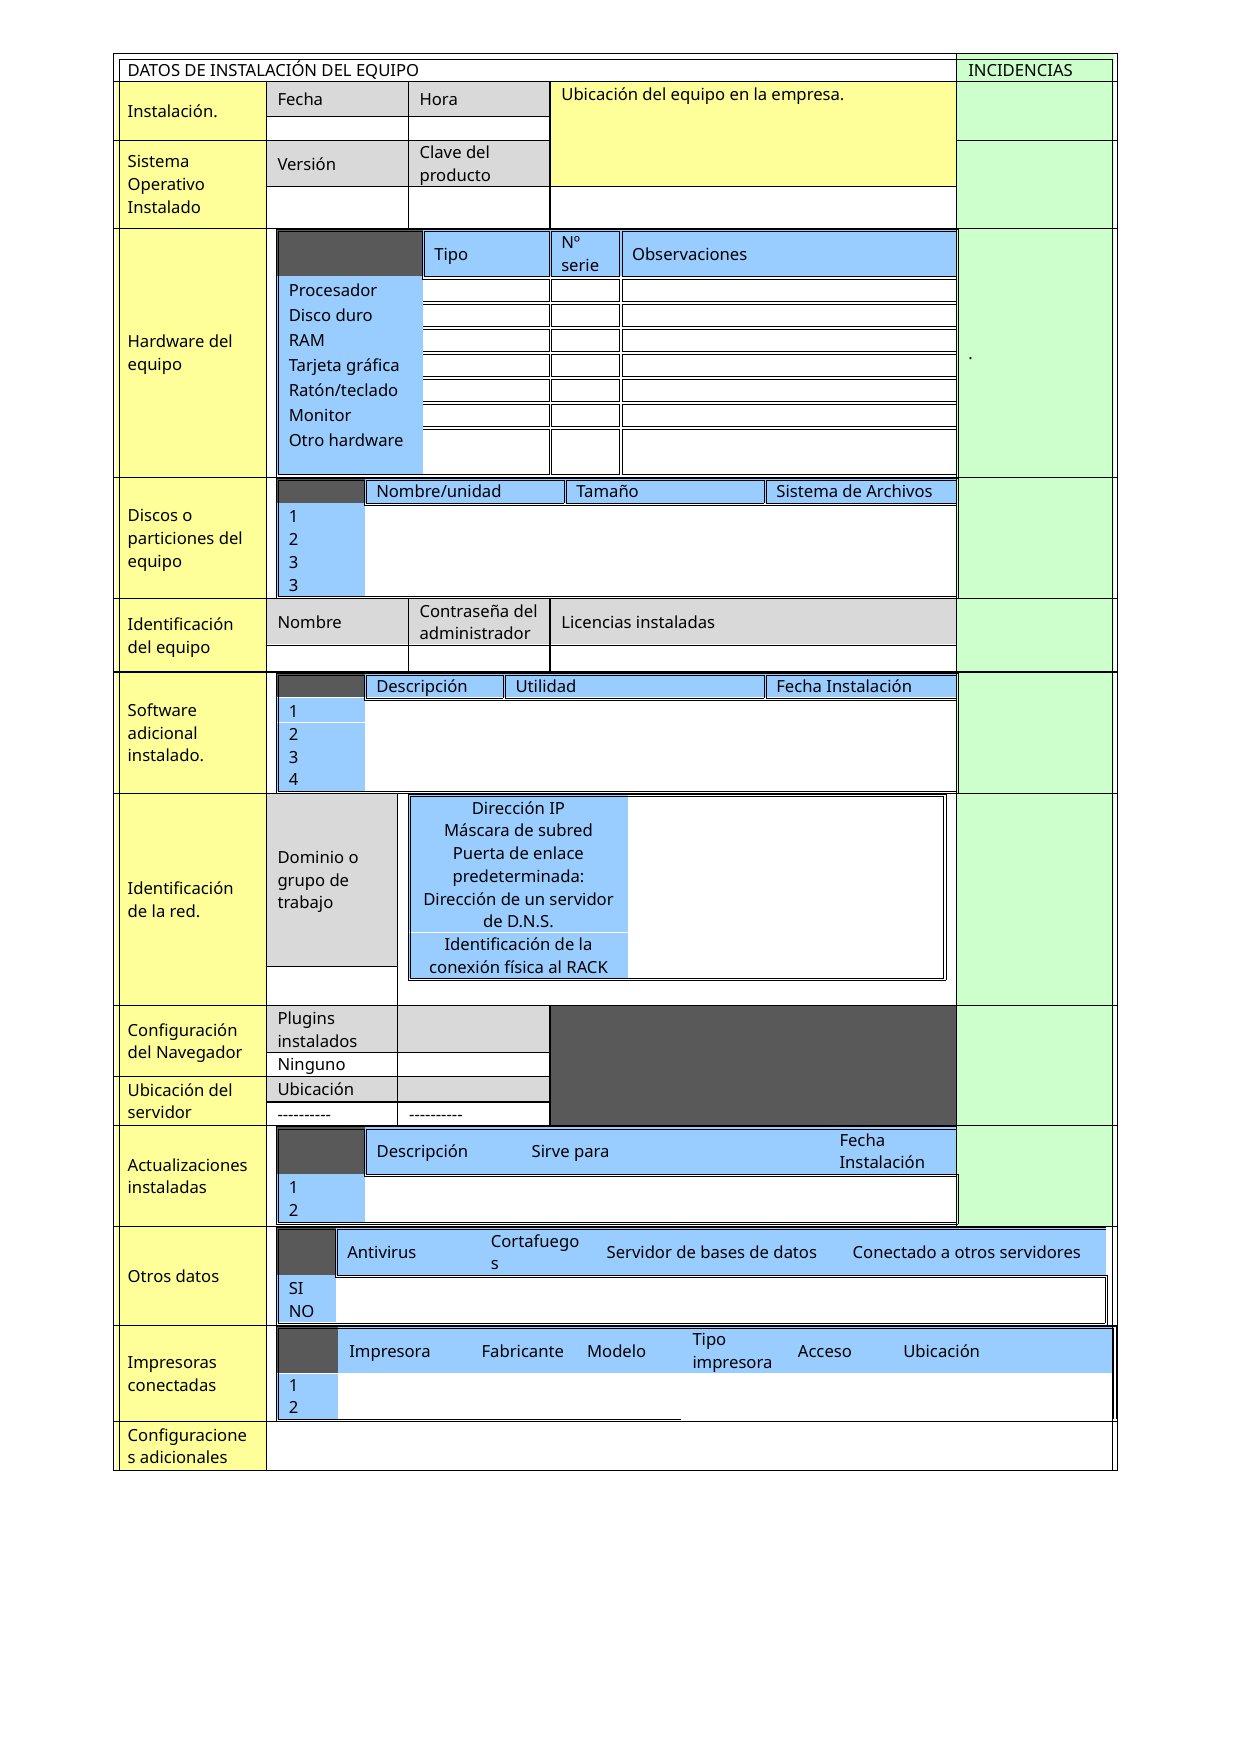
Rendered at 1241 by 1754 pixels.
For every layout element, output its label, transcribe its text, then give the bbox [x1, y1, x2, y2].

table_cell [409, 117, 549, 140]
table_cell [423, 280, 549, 301]
table_header [279, 1130, 364, 1174]
table_cell [336, 1300, 479, 1322]
table_cell 1 [279, 698, 365, 722]
table_cell [552, 305, 619, 326]
table_header [279, 1230, 335, 1275]
table_cell 3 [279, 550, 365, 573]
table_cell Dominio o grupo de trabajo [267, 794, 397, 966]
table_cell Clave del producto [409, 141, 549, 186]
table_cell Ubicación [267, 1077, 397, 1101]
table_cell Ninguno [267, 1053, 397, 1076]
table_header Antivirus [338, 1230, 479, 1275]
table_cell [765, 506, 956, 528]
table_header [628, 797, 943, 819]
table_cell [423, 305, 549, 326]
table_cell [267, 1126, 956, 1226]
table_cell Configuración del Navegador [120, 1006, 266, 1076]
table_cell [479, 1278, 595, 1300]
table_cell [470, 1396, 576, 1419]
table_cell Tarjeta gráfica [279, 351, 423, 376]
table_cell [576, 1374, 681, 1396]
table_cell [365, 745, 504, 768]
table_cell [959, 673, 1112, 793]
table_cell Licencias instaladas [551, 599, 956, 644]
table_cell [565, 550, 765, 573]
table_cell Contraseña del administrador [409, 599, 549, 644]
table_cell [623, 355, 956, 376]
table_cell Hora [409, 82, 549, 116]
table_cell Instalación. [120, 82, 266, 140]
table_cell [398, 1006, 549, 1052]
table_cell [267, 1326, 276, 1421]
table_cell [765, 723, 956, 745]
table_header Descripción [367, 1130, 520, 1174]
table_cell [504, 723, 765, 745]
table_cell [520, 1199, 828, 1222]
table_cell [841, 1278, 1105, 1300]
table_cell [520, 1177, 828, 1199]
table_cell [267, 478, 276, 598]
table_cell [267, 1422, 1112, 1470]
table_header Cortafuegos [479, 1230, 595, 1275]
table_cell Hardware del equipo [120, 229, 266, 477]
table_cell [504, 701, 765, 722]
table_cell [828, 1199, 956, 1222]
table_cell [765, 701, 956, 722]
table_cell [552, 430, 619, 474]
table_cell [841, 1300, 1105, 1322]
table_cell [267, 673, 276, 793]
table_cell Plugins instalados [267, 1006, 397, 1052]
table_cell [957, 599, 1112, 671]
table_header Conectado a otros servidores [841, 1230, 1106, 1275]
table_header Tipo impresora [681, 1329, 786, 1373]
table_cell [576, 1396, 681, 1419]
table_cell [565, 528, 765, 550]
table_cell [681, 1396, 786, 1419]
table_header Sirve para [520, 1130, 828, 1174]
table_cell NO [279, 1300, 336, 1322]
table_cell [957, 1006, 1112, 1125]
table_cell [765, 745, 956, 768]
table_cell [338, 1396, 470, 1419]
table_cell [957, 82, 1112, 140]
table_cell [565, 506, 765, 528]
table_cell [765, 768, 956, 791]
table_cell Ubicación del servidor [120, 1077, 266, 1125]
table_cell [765, 550, 956, 573]
table_cell Disco duro [279, 301, 423, 326]
table_cell [267, 967, 397, 1005]
table_cell 3 [279, 573, 365, 596]
table_cell Impresoras conectadas [120, 1326, 266, 1421]
table_header Tipo [425, 232, 549, 276]
table_cell 2 [279, 528, 365, 550]
table_cell [398, 794, 956, 1005]
table_cell 3 [279, 745, 365, 768]
table_header Nombre/unidad [367, 481, 564, 503]
table_cell [892, 1396, 1112, 1419]
table_cell Software adicional instalado. [120, 673, 266, 793]
table_header Modelo [576, 1329, 681, 1373]
table_cell [365, 768, 504, 791]
table_cell [552, 280, 619, 301]
table_header Acceso [786, 1329, 892, 1373]
table_cell [765, 573, 956, 596]
table_cell Versión [267, 141, 408, 186]
table_cell [786, 1374, 892, 1396]
table_cell [479, 1300, 595, 1322]
table_cell Fecha [267, 82, 408, 116]
table_cell Configuraciones adicionales [120, 1422, 266, 1470]
table_header Sistema de Archivos [767, 481, 956, 503]
table_cell [365, 573, 565, 596]
table_cell Identificación de la conexión física al RACK [411, 933, 628, 978]
table_cell [552, 405, 619, 426]
table_cell Otros datos [120, 1227, 266, 1325]
table_cell [595, 1300, 841, 1322]
table_cell Monitor [279, 401, 423, 426]
table_cell [423, 330, 549, 351]
table_cell [267, 646, 408, 671]
table_cell [365, 723, 504, 745]
table_cell [623, 380, 956, 401]
table_cell [565, 573, 765, 596]
table_cell [470, 1374, 576, 1396]
table_cell 4 [279, 768, 365, 791]
table_cell Identificación del equipo [120, 599, 266, 671]
table_cell [365, 1199, 520, 1222]
table_header INCIDENCIAS [957, 54, 1114, 81]
table_cell [623, 305, 956, 326]
table_cell [623, 405, 956, 426]
table_cell Otro hardware [279, 426, 423, 474]
table_cell [681, 1374, 786, 1396]
table_cell [365, 550, 565, 573]
table_cell Máscara de subred [411, 819, 628, 842]
table_cell [623, 430, 956, 474]
table_cell [957, 1126, 1112, 1226]
table_header Utilidad [506, 676, 764, 697]
table_cell [267, 1227, 276, 1325]
table_cell Puerta de enlace predeterminada: [411, 842, 628, 887]
table_header Ubicación [892, 1329, 1112, 1373]
table_cell [409, 187, 549, 228]
table_cell [959, 478, 1112, 598]
table_cell Nombre [267, 599, 408, 644]
table_cell [398, 1077, 549, 1101]
table_cell [409, 646, 549, 671]
table_cell 1 [279, 1374, 338, 1396]
table_header DATOS DE INSTALACIÓN DEL EQUIPO [116, 54, 956, 81]
table_cell [786, 1396, 892, 1419]
table_cell [623, 330, 956, 351]
table_cell [267, 229, 276, 477]
table_cell . [959, 229, 1112, 477]
table_cell [504, 745, 765, 768]
table_cell [628, 842, 943, 887]
table_cell Ubicación del equipo en la empresa. [551, 82, 956, 186]
table_cell [551, 646, 956, 671]
table_cell [628, 819, 943, 842]
table_cell [552, 355, 619, 376]
table_cell [423, 355, 549, 376]
table_cell 2 [279, 1396, 338, 1419]
table_header Descripción [367, 676, 503, 697]
table_cell [365, 506, 565, 528]
table_cell [828, 1177, 956, 1199]
table_header Impresora [338, 1329, 470, 1373]
table_cell [628, 887, 943, 932]
table_cell [398, 1053, 549, 1076]
table_cell Sistema Operativo Instalado [120, 141, 266, 228]
table_cell RAM [279, 326, 423, 351]
table_header Nº serie [552, 232, 619, 276]
table_cell [957, 794, 1112, 1005]
table_cell [423, 380, 549, 401]
table_cell [552, 330, 619, 351]
table_cell [267, 187, 408, 228]
table_cell ---------- [267, 1103, 397, 1125]
table_cell [957, 141, 1112, 228]
table_cell Discos o particiones del equipo [120, 478, 266, 598]
table_header Fecha Instalación [828, 1130, 956, 1174]
table_cell Actualizaciones instaladas [120, 1126, 266, 1226]
table_cell 2 [279, 1199, 365, 1222]
table_cell [423, 405, 549, 426]
table_cell [552, 380, 619, 401]
table_cell [365, 701, 504, 722]
table_cell Procesador [279, 276, 423, 301]
table_cell [628, 933, 943, 978]
table_cell [504, 768, 765, 791]
table_header Servidor de bases de datos [595, 1230, 841, 1275]
table_header [279, 1329, 338, 1373]
table_header [279, 676, 364, 697]
table_cell [365, 528, 565, 550]
table_cell [551, 1006, 956, 1125]
table_cell [336, 1278, 479, 1300]
table_cell [892, 1374, 1112, 1396]
table_header Fabricante [470, 1329, 576, 1373]
table_cell SI [279, 1275, 336, 1300]
table_cell [267, 117, 408, 140]
table_cell [765, 528, 956, 550]
table_header Dirección IP [411, 797, 628, 819]
table_header Fecha Instalación [767, 676, 956, 697]
table_header Observaciones [623, 232, 956, 276]
table_header Tamaño [567, 481, 764, 503]
table_cell 1 [279, 1174, 365, 1199]
table_cell [595, 1278, 841, 1300]
table_cell [1106, 1227, 1112, 1325]
table_cell 1 [279, 503, 365, 528]
table_header [279, 232, 422, 276]
table_header [279, 481, 364, 503]
table_cell [423, 430, 549, 474]
table_cell Identificación de la red. [120, 794, 266, 1005]
table_cell Dirección de un servidor de D.N.S. [411, 887, 628, 932]
table_cell 2 [279, 723, 365, 745]
table_cell [338, 1374, 470, 1396]
table_cell [365, 1177, 520, 1199]
table_cell [623, 280, 956, 301]
table_cell Ratón/teclado [279, 376, 423, 401]
table_cell ---------- [398, 1103, 549, 1125]
table_cell [551, 187, 956, 228]
